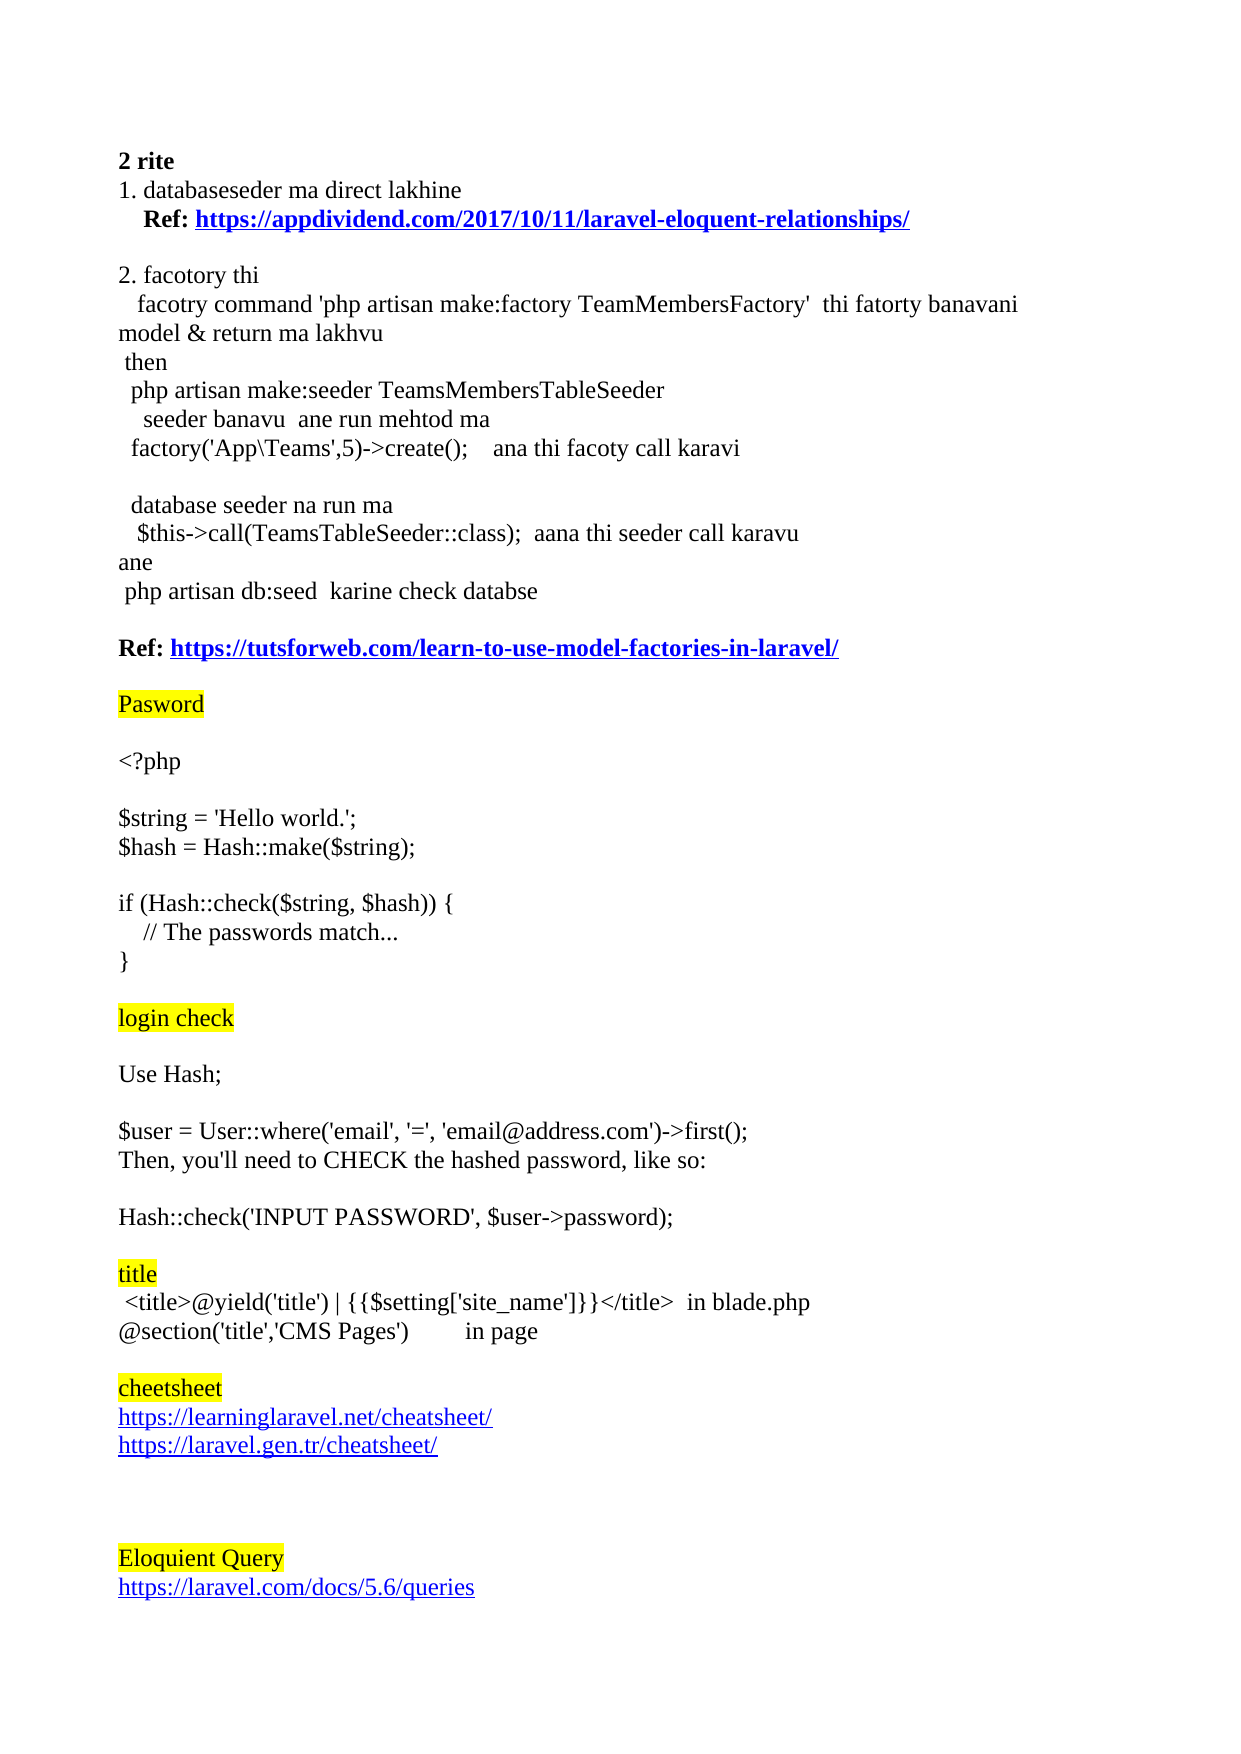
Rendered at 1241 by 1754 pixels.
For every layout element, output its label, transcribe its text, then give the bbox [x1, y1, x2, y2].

text cheetsheet [118, 1373, 1122, 1402]
text // The passwords match... [118, 917, 1122, 946]
text $user = User::where('email', '=', 'email@address.com')->first(); [118, 1116, 1122, 1145]
text title [118, 1259, 1122, 1287]
text database seeder na run ma [118, 490, 1122, 518]
text Then, you'll need to CHECK the hashed password, like so: [118, 1145, 1122, 1174]
text ane [118, 547, 1122, 576]
text 2. facotory thi [118, 260, 1122, 289]
text } [118, 946, 1122, 975]
text https://learninglaravel.net/cheatsheet/ [118, 1402, 1122, 1430]
text Hash::check('INPUT PASSWORD', $user->password); [118, 1202, 1122, 1231]
text then [118, 347, 1122, 375]
text Pasword [118, 689, 1122, 718]
text php artisan make:seeder TeamsMembersTableSeeder [118, 375, 1122, 404]
text @section('title','CMS Pages') in page [118, 1316, 1122, 1345]
text Ref: https://tutsforweb.com/learn-to-use-model-factories-in-laravel/ [118, 633, 1122, 661]
text seeder banavu ane run mehtod ma [118, 404, 1122, 433]
text Use Hash; [118, 1059, 1122, 1088]
text 1. databaseseder ma direct lakhine [118, 175, 1122, 204]
text factory('App\Teams',5)->create(); ana thi facoty call karavi [118, 433, 1122, 462]
text https://laravel.gen.tr/cheatsheet/ [118, 1430, 1122, 1459]
text if (Hash::check($string, $hash)) { [118, 888, 1122, 917]
text Eloquient Query [118, 1543, 1122, 1572]
text https://laravel.com/docs/5.6/queries [118, 1572, 1122, 1601]
text model & return ma lakhvu [118, 318, 1122, 347]
text facotry command 'php artisan make:factory TeamMembersFactory' thi fatorty banavani [118, 289, 1122, 318]
text $hash = Hash::make($string); [118, 832, 1122, 861]
text Ref: https://appdividend.com/2017/10/11/laravel-eloquent-relationships/ [118, 204, 1122, 232]
text $this->call(TeamsTableSeeder::class); aana thi seeder call karavu [118, 518, 1122, 547]
text <?php [118, 746, 1122, 775]
text php artisan db:seed karine check databse [118, 576, 1122, 605]
text 2 rite [118, 146, 1122, 175]
text login check [118, 1003, 1122, 1032]
text <title>@yield('title') | {{$setting['site_name']}}</title> in blade.php [118, 1287, 1122, 1316]
text $string = 'Hello world.'; [118, 803, 1122, 832]
